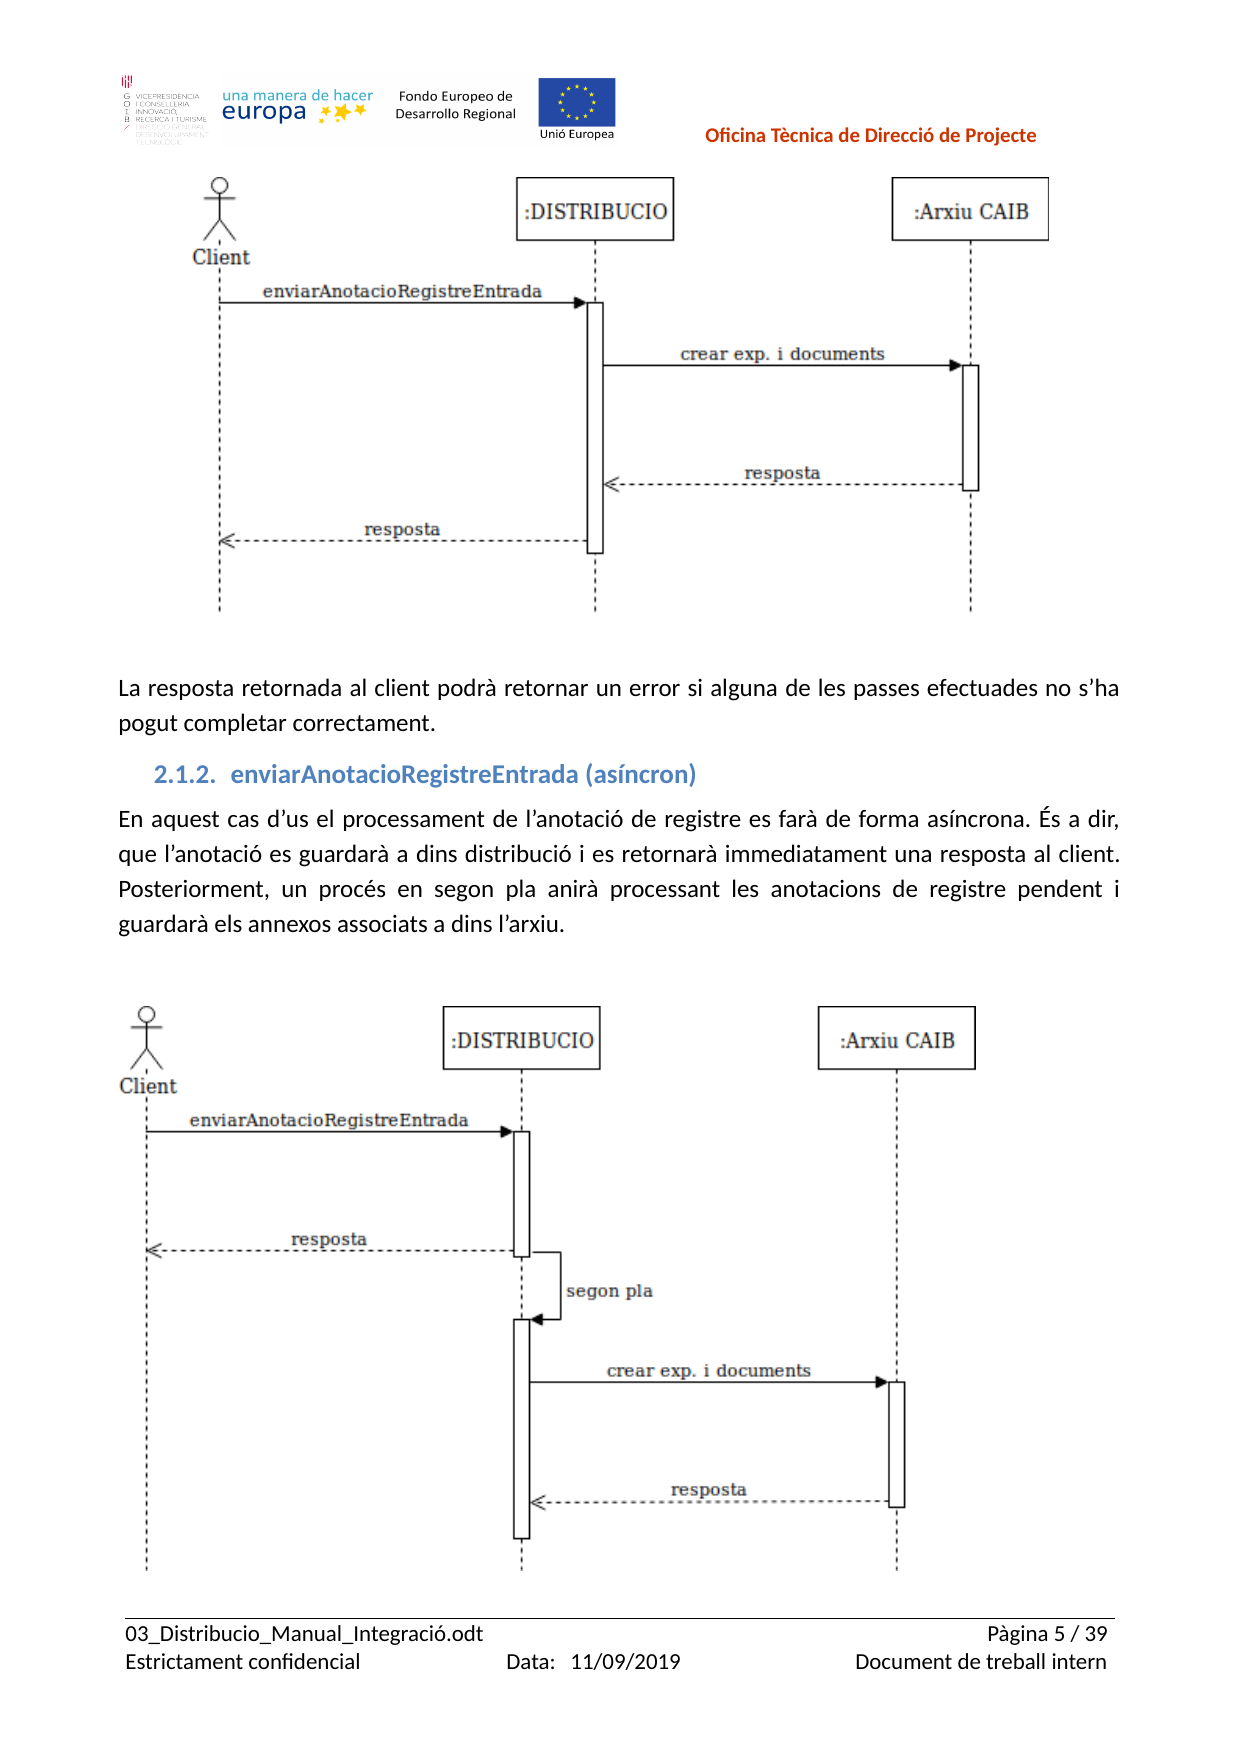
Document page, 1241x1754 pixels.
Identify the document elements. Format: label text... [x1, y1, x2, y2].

picture [118, 73, 213, 147]
picture [191, 177, 1049, 617]
picture [219, 73, 621, 147]
picture [118, 1006, 976, 1571]
subtitle enviarAnotacioRegistreEntrada (asíncron) [153, 757, 1122, 790]
text En aquest cas d’us el processament de l’anotació de registre es farà de forma asíncrona. És a dir, que l’anotació es guardarà a dins distribució i es retornarà immediatament una resposta al client. Posteriorment, un procés en segon pla anirà processant les anotacions de registre pendent i guardarà els annexos associats a dins l’arxiu. [118, 803, 1122, 938]
text La resposta retornada al client podrà retornar un error si alguna de les passes efectuades no s’ha pogut completar correctament. [118, 673, 1122, 738]
